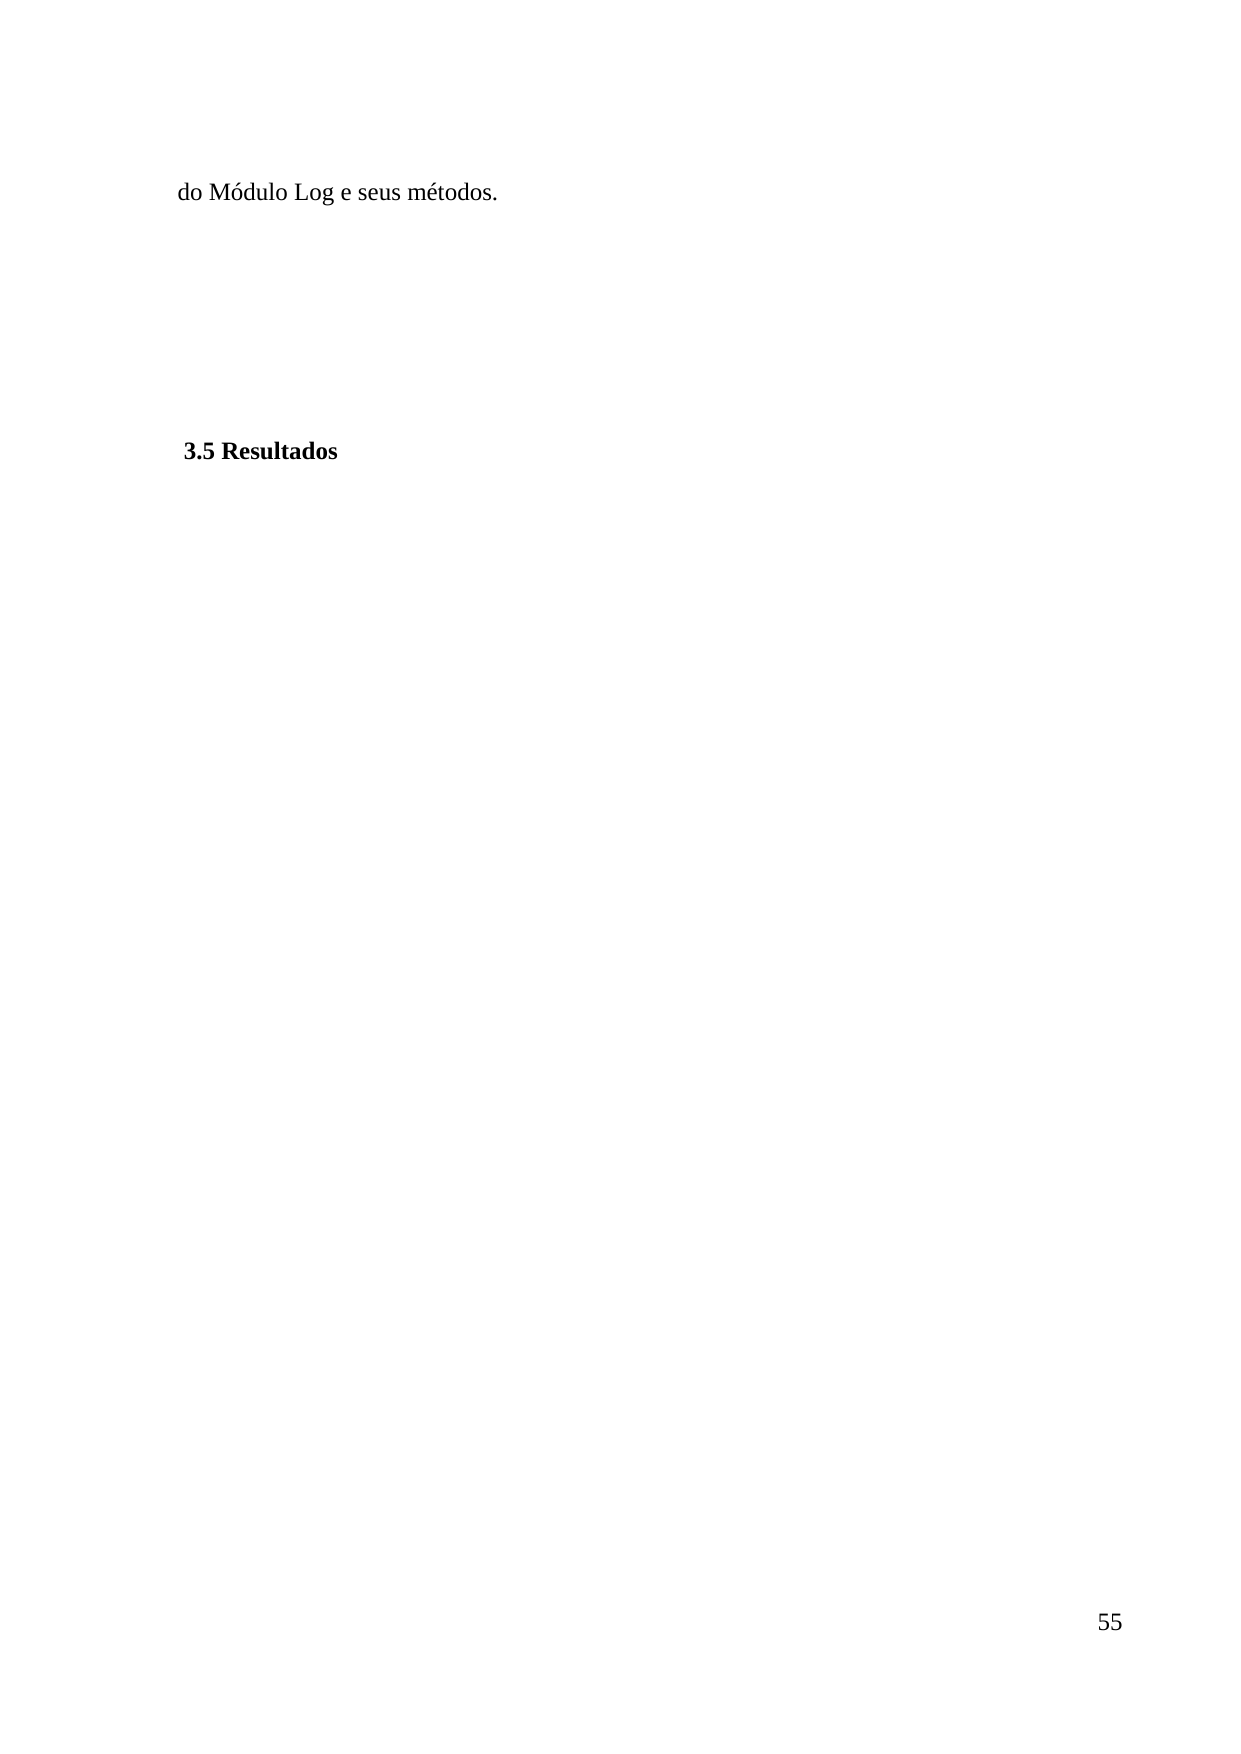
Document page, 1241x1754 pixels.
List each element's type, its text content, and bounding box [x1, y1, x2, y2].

text do Módulo Log e seus métodos. [177, 177, 1122, 206]
subtitle Resultados [177, 436, 1122, 465]
